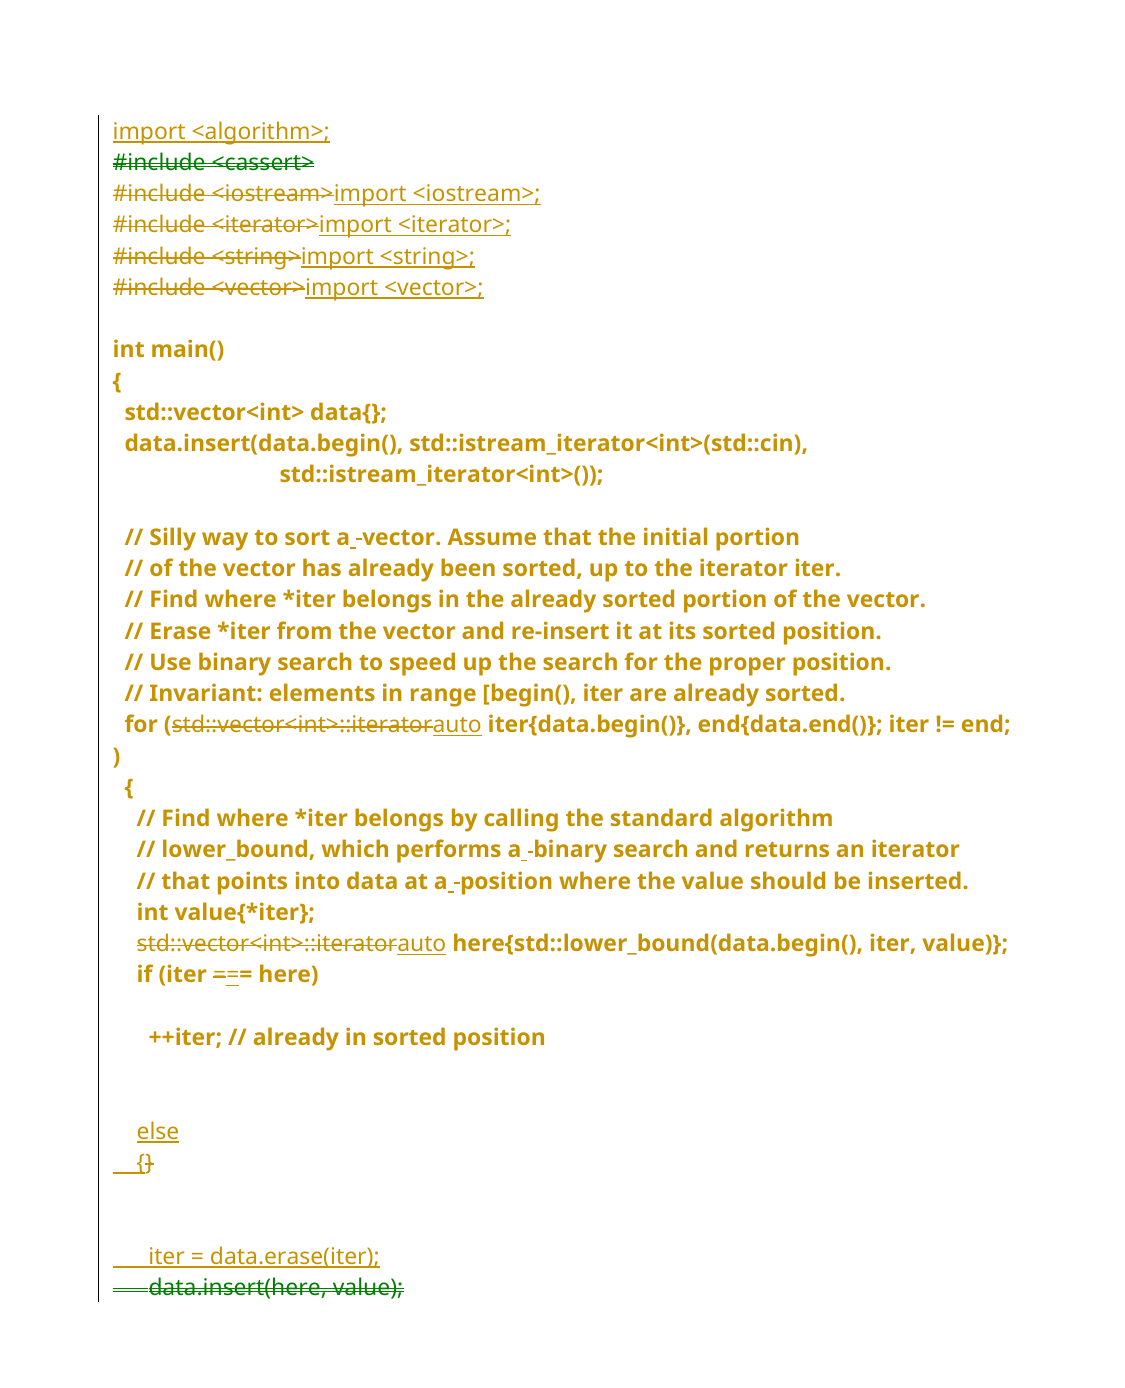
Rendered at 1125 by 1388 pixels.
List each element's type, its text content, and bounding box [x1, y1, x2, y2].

text // Invariant: elements in range [begin(), iter are already sorted. [112, 677, 1012, 708]
text iter = data.erase(iter); [112, 1177, 1012, 1208]
text ++iter; // already in sorted position [112, 990, 1012, 1021]
text { [112, 1146, 1012, 1177]
text import <algorithm>; [112, 115, 1012, 146]
text // Find where *iter belongs by calling the standard algorithm [112, 802, 1012, 833]
text auto here{std::lower_bound(data.begin(), iter, value)}; [112, 927, 1012, 958]
text data.insert(data.begin(), std::istream_iterator<int>(std::cin), [112, 427, 1012, 458]
text import <iostream>; [112, 146, 1012, 177]
text // that points into data at a position where the value should be inserted. [112, 865, 1012, 896]
text // of the vector has already been sorted, up to the iterator iter. [112, 552, 1012, 583]
text // lower_bound, which performs a binary search and returns an iterator [112, 833, 1012, 865]
text // Find where *iter belongs in the already sorted portion of the vector. [112, 583, 1012, 615]
text int main() [112, 333, 1012, 365]
text import <vector>; [112, 271, 1012, 302]
text import <iterator>; [112, 208, 1012, 240]
text { [112, 365, 1012, 396]
text // re-insert the value at the correct position. [112, 1271, 1012, 1302]
text std::istream_iterator<int>()); [112, 458, 1012, 490]
text // Silly way to sort a vector. Assume that the initial portion [112, 521, 1012, 552]
text { [112, 771, 1012, 802]
text int value{*iter}; [112, 896, 1012, 927]
text if (iter == here) [112, 958, 1012, 990]
text for (auto iter{data.begin()}, end{data.end()}; iter != end; ) [112, 708, 1012, 771]
text std::vector<int> data{}; [112, 396, 1012, 427]
text // Erase *iter from the vector and re-insert it at its sorted position. [112, 615, 1012, 646]
text // Use binary search to speed up the search for the proper position. [112, 646, 1012, 677]
text import <string>; [112, 240, 1012, 271]
text else [112, 1052, 1012, 1083]
